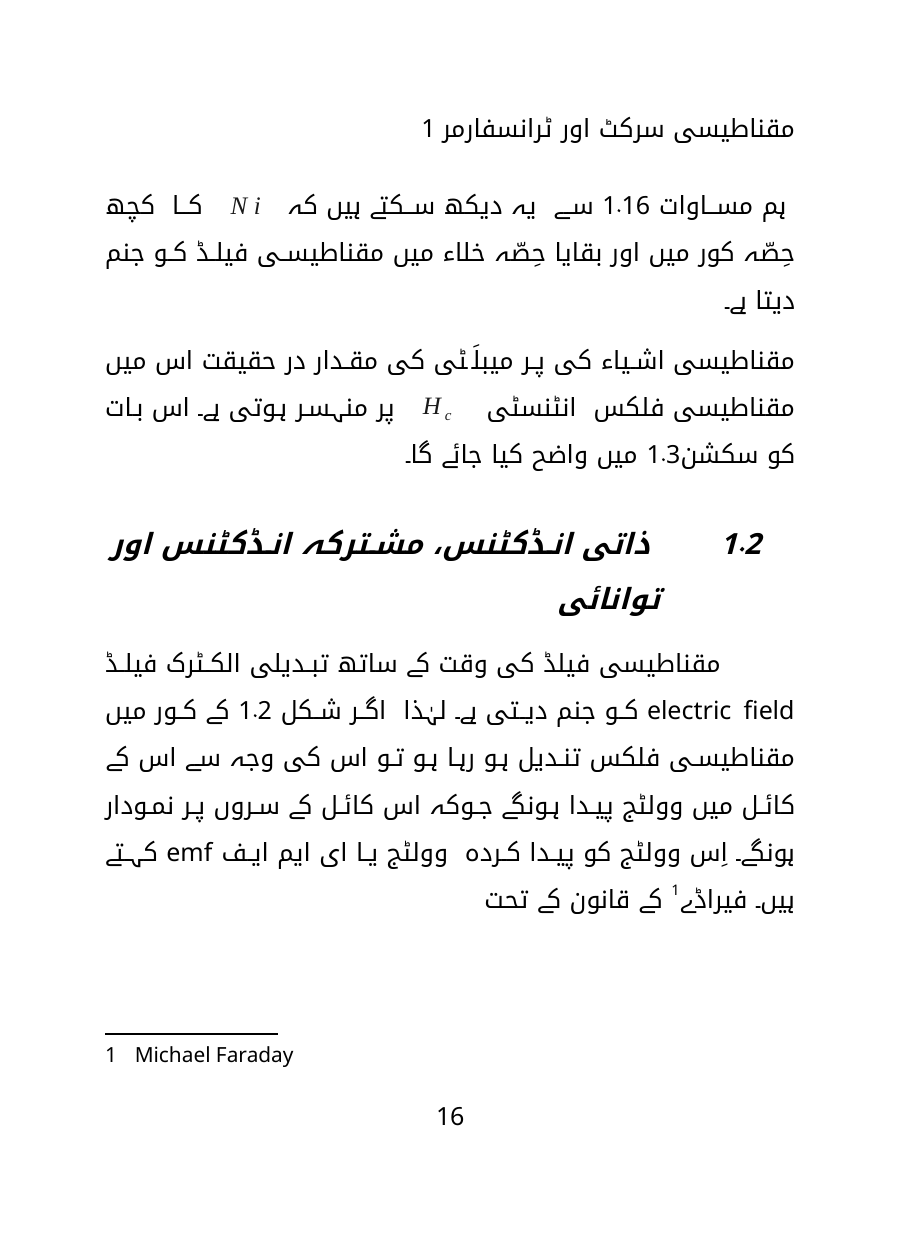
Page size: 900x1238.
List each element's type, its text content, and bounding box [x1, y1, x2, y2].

text Michael Faraday [105, 1040, 795, 1068]
text ہم مساوات 1.16 سے یہ دیکھ سکتے ہیں کہ کا کچھ حِصّہ کور میں اور بقایا حِصّہ خلاء میں مقناطیسی فیلڈ کو جنم دیتا ہے۔ [105, 182, 795, 324]
subtitle ذاتی انڈکٹنس، مشترکہ انڈکٹنس اور توانائی [105, 517, 720, 627]
text مقناطیسی اشیاء کی پر میبلَٹی کی مقدار در حقیقت اس میں مقناطیسی فلکس انٹنسٹی پر منہسر ہوتی ہے۔ اس بات کو سکشن1.3 میں واضح کیا جائے گا۔ [105, 337, 795, 479]
text مقناطیسی فیلڈ کی وقت کے ساتھ تبدیلی الکٹرک فیلڈ electric field کو جنم دیتی ہے۔ لہٰذا اگر شکل 1.2 کے کور میں مقناطیسی فلکس تندیل ہو رہا ہو تو اس کی وجہ سے اس کے کائل میں وولٹج پیدا ہونگے جوکہ اس کائل کے سروں پر نمودار ہونگے۔ اِس وولٹج کو پیدا کردہ وولٹج یا ای ایم ایف emf کہتے ہیں۔ فیراڈے کے قانون کے تحت [105, 640, 795, 924]
